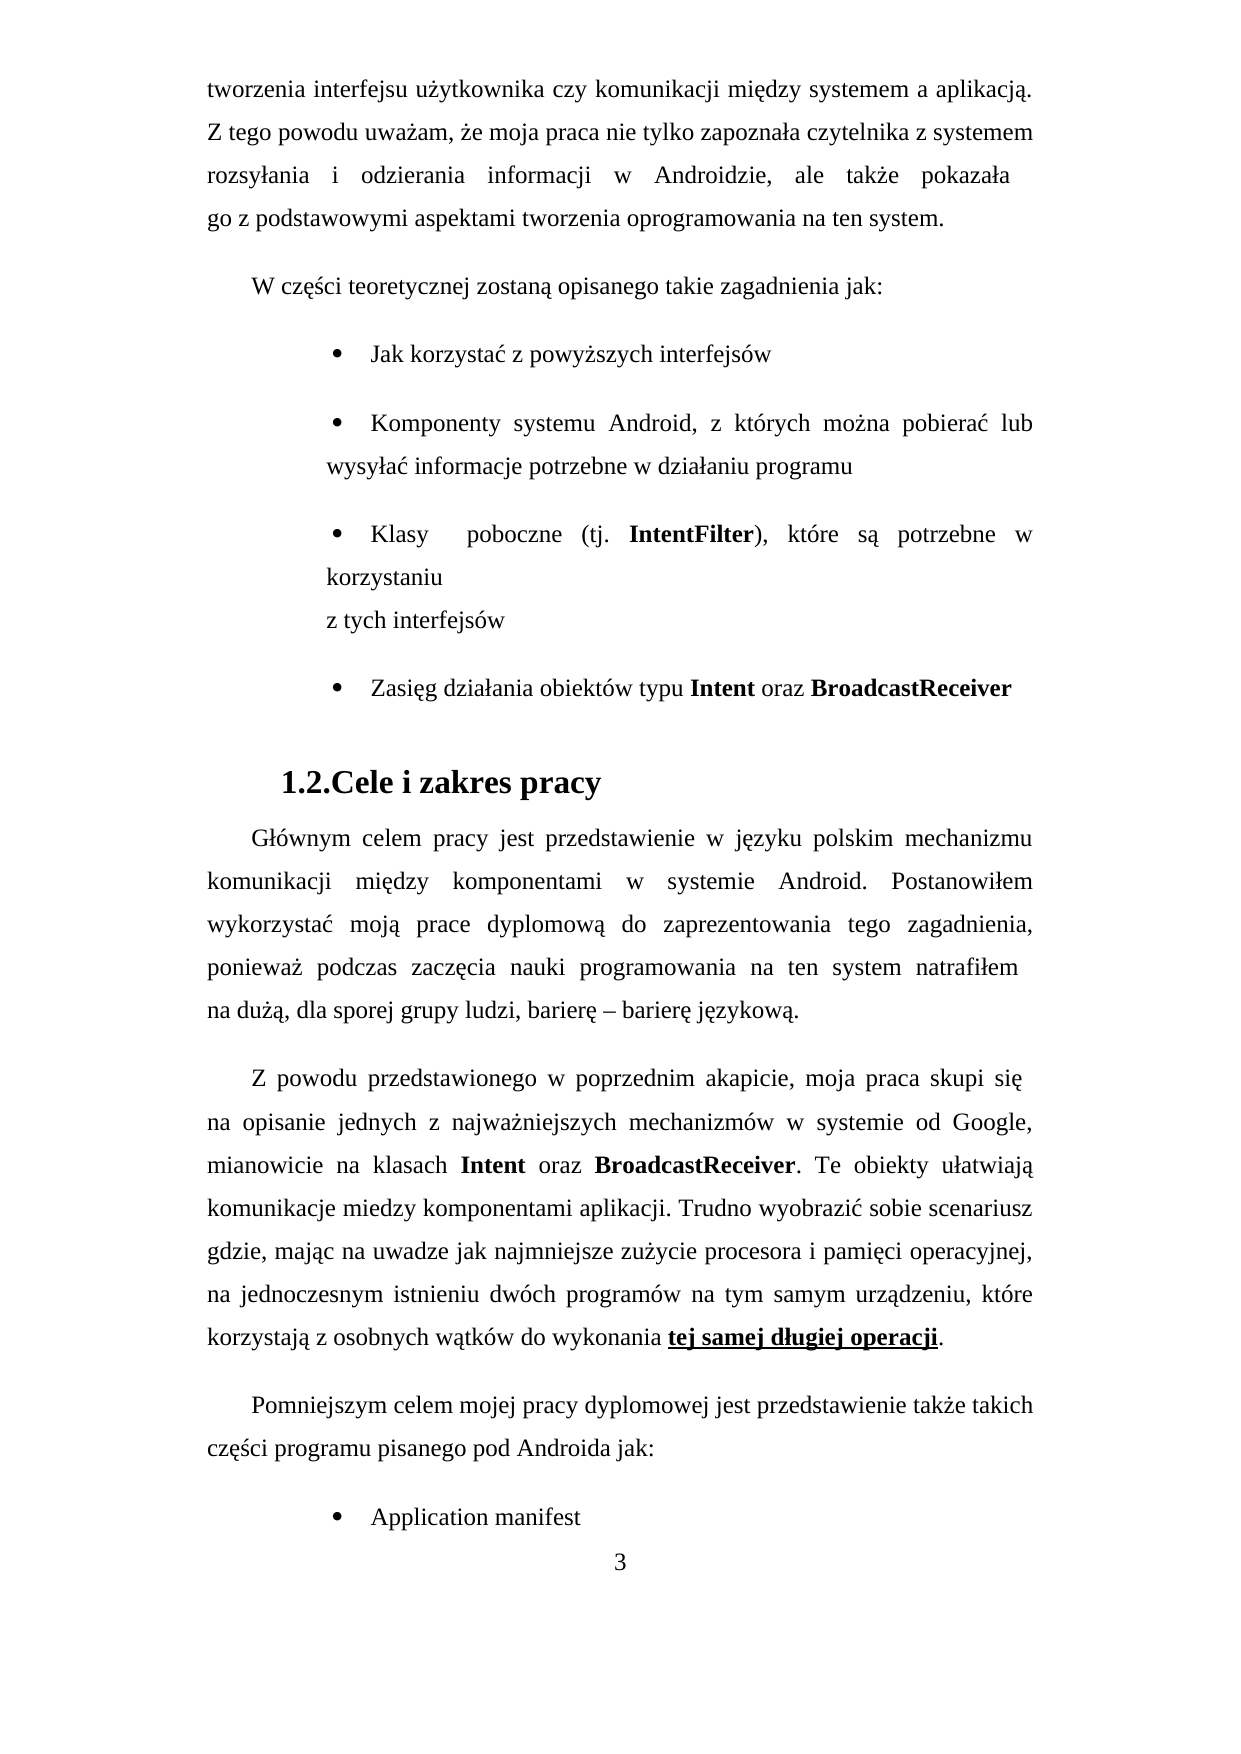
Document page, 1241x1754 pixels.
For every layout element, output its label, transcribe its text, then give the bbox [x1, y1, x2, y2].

list Zasięg działania obiektów typu Intent oraz BroadcastReceiver [288, 673, 1033, 702]
text Głównym celem pracy jest przedstawienie w języku polskim mechanizmu komunikacji między komponentami w systemie Android. Postanowiłem wykorzystać moją prace dyplomową do zaprezentowania tego zagadnienia, ponieważ podczas zaczęcia nauki programowania na ten system natrafiłem na dużą, dla sporej grupy ludzi, barierę – barierę językową. [207, 823, 1033, 1024]
list Jak korzystać z powyższych interfejsów [288, 339, 1033, 368]
text Z powodu przedstawionego w poprzednim akapicie, moja praca skupi się na opisanie jednych z najważniejszych mechanizmów w systemie od Google, mianowicie na klasach Intent oraz BroadcastReceiver. Te obiekty ułatwiają komunikacje miedzy komponentami aplikacji. Trudno wyobrazić sobie scenariusz gdzie, mając na uwadze jak najmniejsze zużycie procesora i pamięci operacyjnej, na jednoczesnym istnieniu dwóch programów na tym samym urządzeniu, które korzystają z osobnych wątków do wykonania tej samej długiej operacji. [207, 1063, 1033, 1351]
list Klasy poboczne (tj. IntentFilter), które są potrzebne w korzystaniu z tych interfejsów [288, 519, 1033, 634]
text tworzenia interfejsu użytkownika czy komunikacji między systemem a aplikacją. Z tego powodu uważam, że moja praca nie tylko zapoznała czytelnika z systemem rozsyłania i odzierania informacji w Androidzie, ale także pokazała go z podstawowymi aspektami tworzenia oprogramowania na ten system. [207, 74, 1033, 232]
list Application manifest [288, 1502, 1033, 1530]
list Komponenty systemu Android, z których można pobierać lub wysyłać informacje potrzebne w działaniu programu [288, 408, 1033, 479]
subtitle Cele i zakres pracy [236, 762, 1033, 801]
text Pomniejszym celem mojej pracy dyplomowej jest przedstawienie także takich części programu pisanego pod Androida jak: [207, 1390, 1033, 1462]
text W części teoretycznej zostaną opisanego takie zagadnienia jak: [207, 271, 1033, 300]
